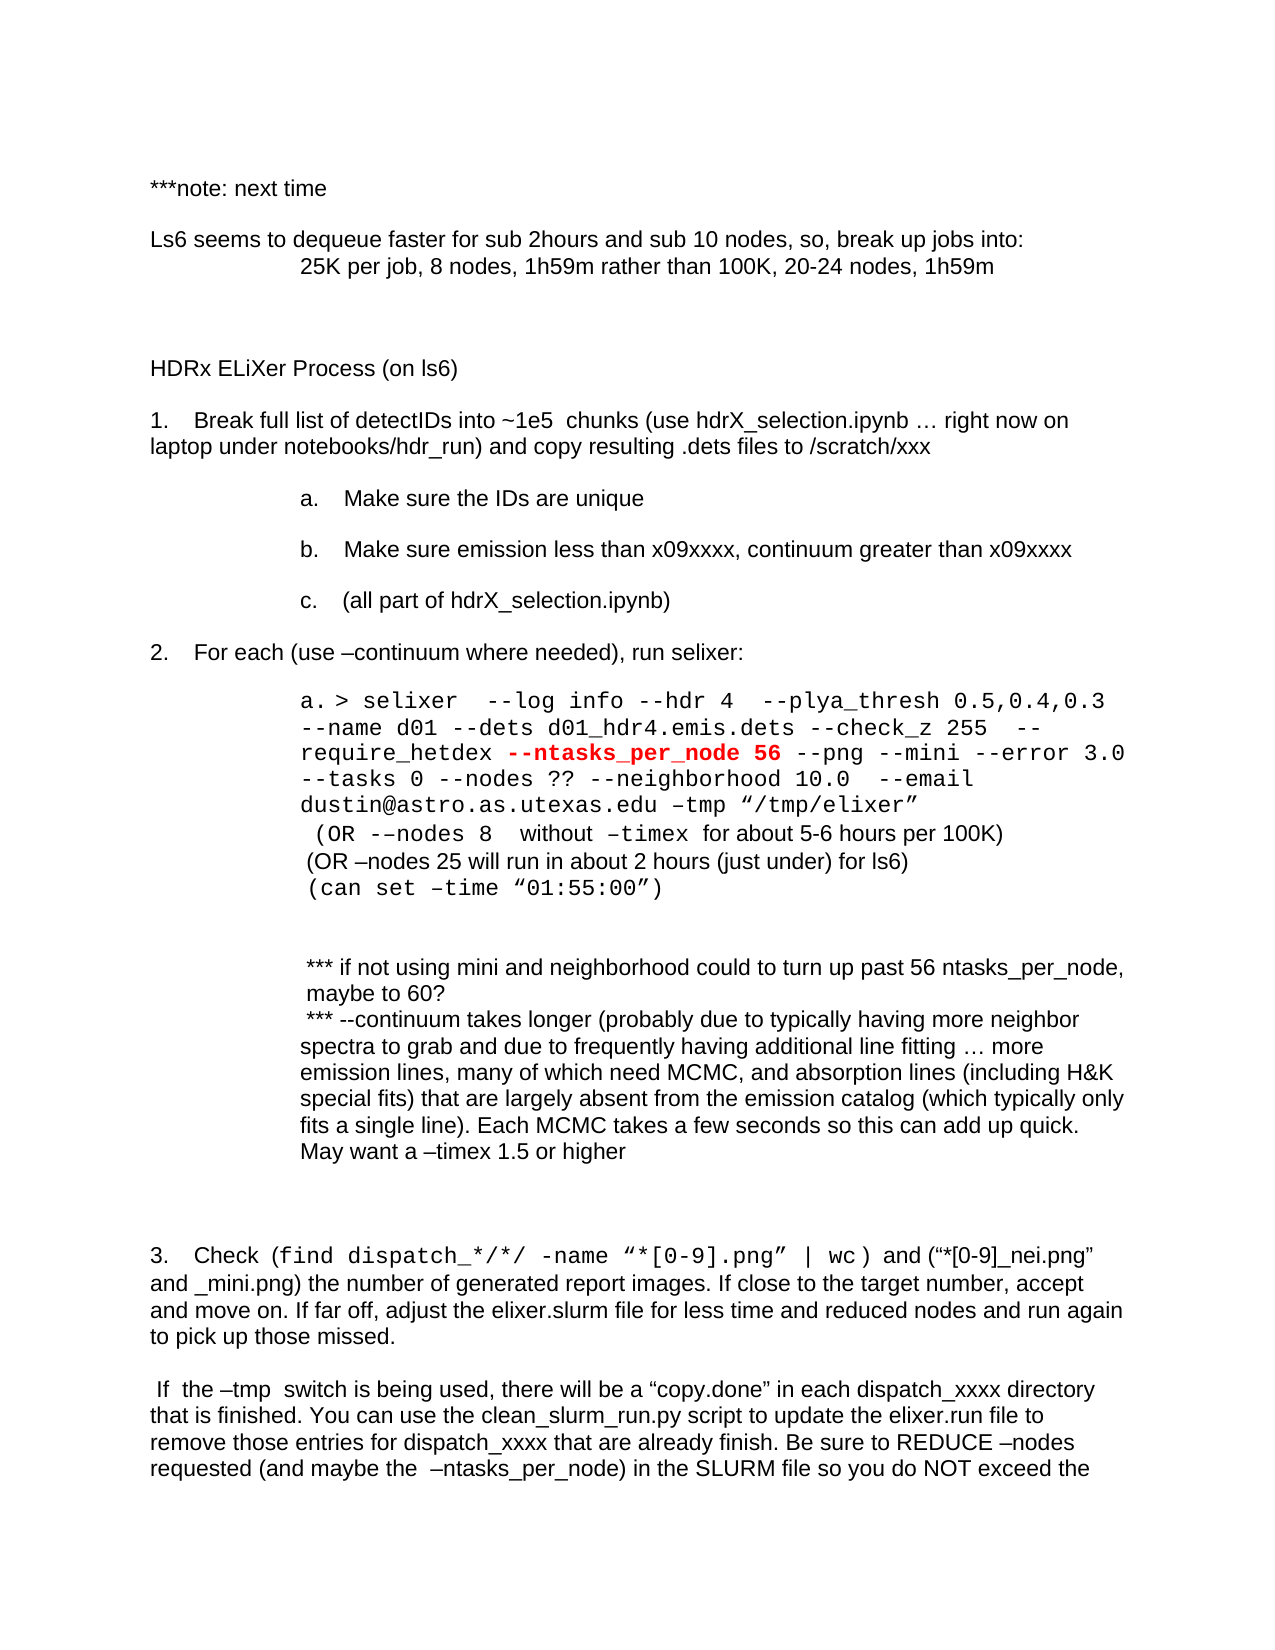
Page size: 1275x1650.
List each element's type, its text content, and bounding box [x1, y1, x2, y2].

text ***note: next time [150, 175, 1125, 201]
text c. (all part of hdrX_selection.ipynb) [300, 587, 1125, 613]
text 1. Break full list of detectIDs into ~1e5 chunks (use hdrX_selection.ipynb … right now on laptop under notebooks/hdr_run) and copy resulting .dets files to /scratch/xxx [150, 407, 1125, 459]
text Ls6 seems to dequeue faster for sub 2hours and sub 10 nodes, so, break up jobs into: 25K per job, 8 nodes, 1h59m rather than 100K, 20-24 nodes, 1h59m [150, 226, 1125, 279]
text *** if not using mini and neighborhood could to turn up past 56 ntasks_per_node, maybe to 60? *** --continuum takes longer (probably due to typically having more neighbor spectra to grab and due to frequently having additional line fitting … more emission lines, many of which need MCMC, and absorption lines (including H&K special fits) that are largely absent from the emission catalog (which typically only fits a single line). Each MCMC takes a few seconds so this can add up quick. May want a –timex 1.5 or higher [300, 928, 1125, 1217]
text 2. For each (use –continuum where needed), run selixer: [150, 638, 1125, 665]
text b. Make sure emission less than x09xxxx, continuum greater than x09xxxx [300, 536, 1125, 562]
text a. > selixer --log info --hdr 4 --plya_thresh 0.5,0.4,0.3 --name d01 --dets d01_hdr4.emis.dets --check_z 255 --require_hetdex --ntasks_per_node 56 --png --mini --error 3.0 --tasks 0 --nodes ?? --neighborhood 10.0 --email dustin@astro.as.utexas.edu –tmp “/tmp/elixer” (OR -–nodes 8 without –timex for about 5-6 hours per 100K) (OR –nodes 25 will run in about 2 hours (just under) for ls6) (can set –time “01:55:00”) [300, 690, 1125, 903]
text a. Make sure the IDs are unique [300, 484, 1125, 511]
text HDRx ELiXer Process (on ls6) [150, 355, 1125, 382]
text 3. Check (find dispatch_*/*/ -name “*[0-9].png” | wc ) and (“*[0-9]_nei.png” and _mini.png) the number of generated report images. If close to the target number, accept and move on. If far off, adjust the elixer.slurm file for less time and reduced nodes and run again to pick up those missed. If the –tmp switch is being used, there will be a “copy.done” in each dispatch_xxxx directory that is finished. You can use the clean_slurm_run.py script to update the elixer.run file to remove those entries for dispatch_xxxx that are already finish. Be sure to REDUCE –nodes requested (and maybe the –ntasks_per_node) in the SLURM file so you do NOT exceed the [150, 1242, 1125, 1481]
